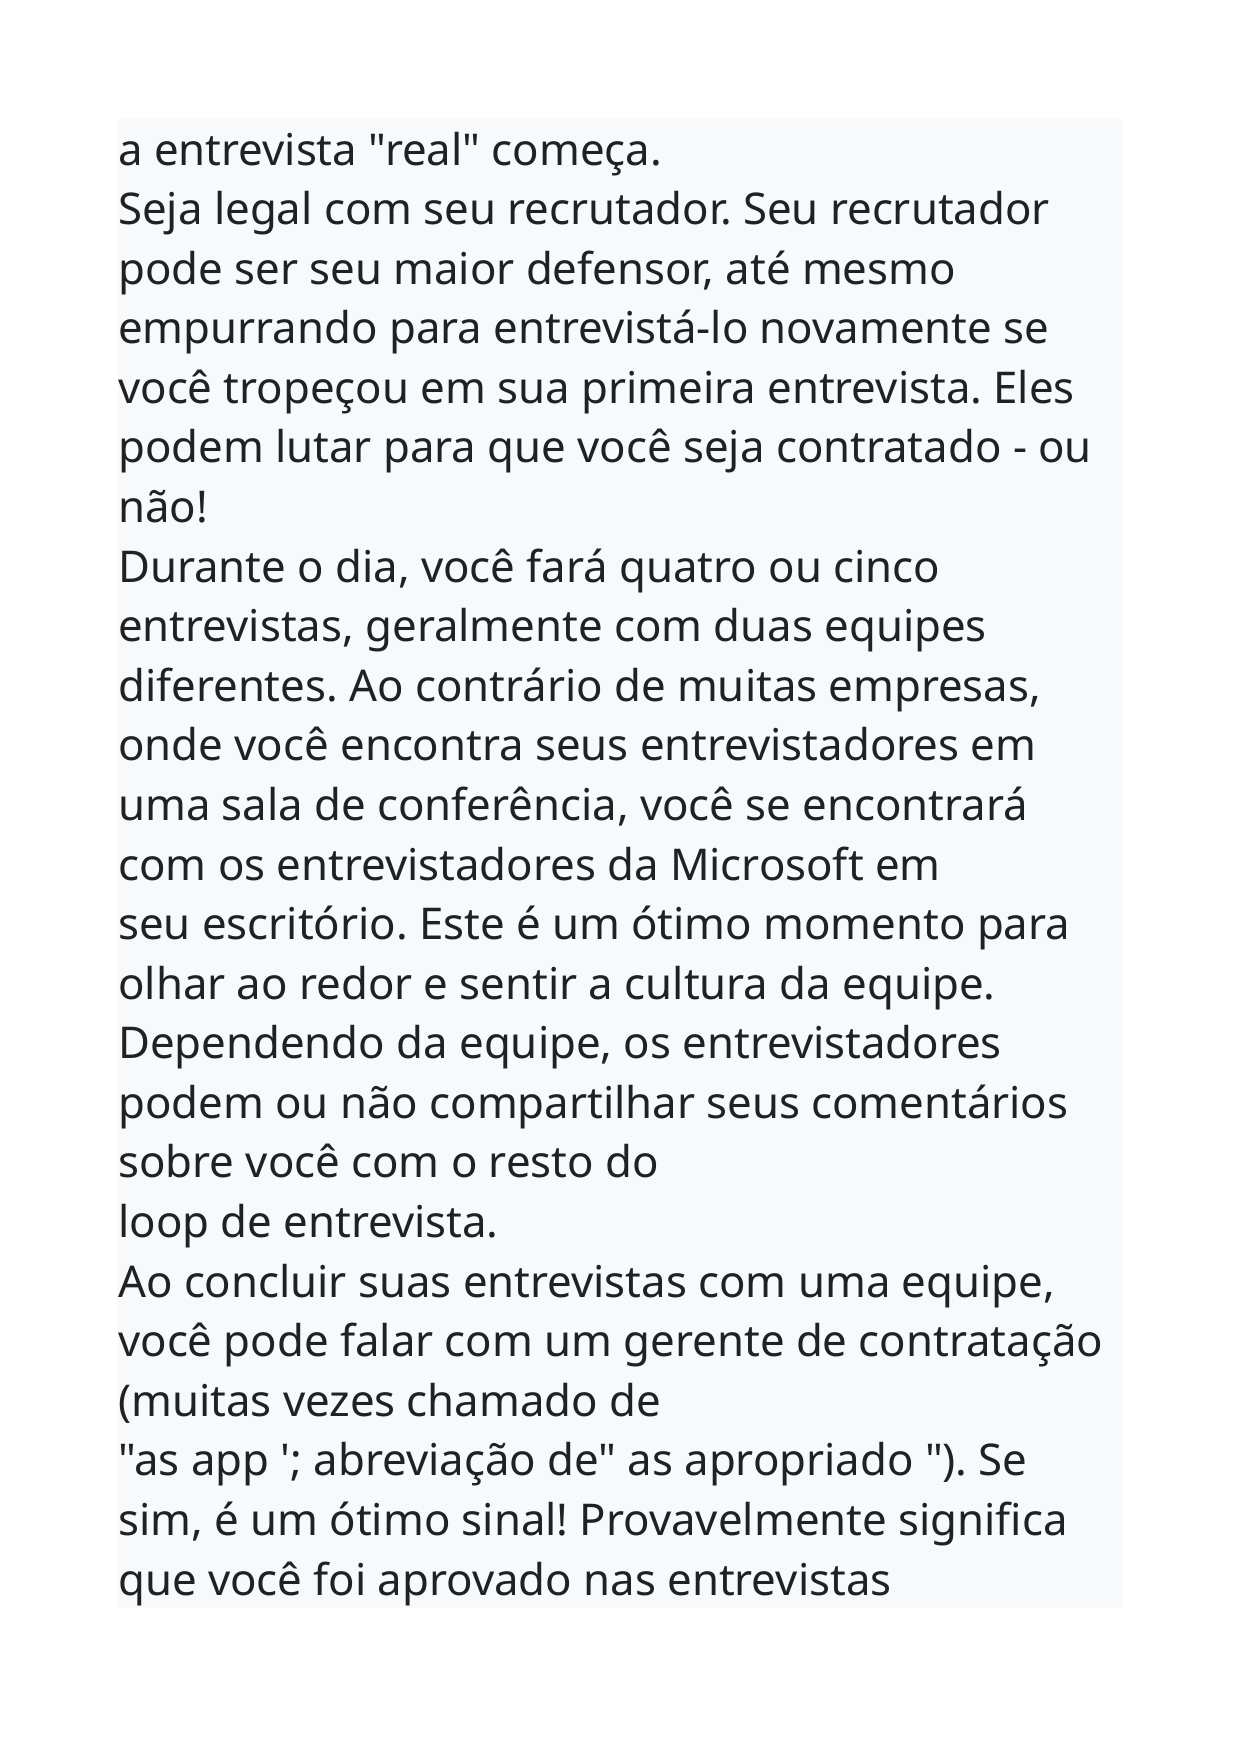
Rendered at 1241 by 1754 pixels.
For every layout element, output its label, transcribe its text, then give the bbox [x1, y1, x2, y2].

text "as app '; abreviação de" as apropriado "). Se sim, é um ótimo sinal! Provavelmente significa que você foi aprovado nas entrevistas [118, 1429, 1122, 1608]
text Dependendo da equipe, os entrevistadores podem ou não compartilhar seus comentários sobre você com o resto do [118, 1012, 1122, 1191]
text Seja legal com seu recrutador. Seu recrutador pode ser seu maior defensor, até mesmo empurrando para entrevistá-lo novamente se [118, 178, 1122, 356]
text Durante o dia, você fará quatro ou cinco entrevistas, geralmente com duas equipes diferentes. Ao contrário de muitas empresas, [118, 535, 1122, 714]
text seu escritório. Este é um ótimo momento para olhar ao redor e sentir a cultura da equipe. [118, 893, 1122, 1012]
text loop de entrevista. [118, 1191, 1122, 1250]
text onde você encontra seus entrevistadores em uma sala de conferência, você se encontrará com os entrevistadores da Microsoft em [118, 714, 1122, 893]
text Ao concluir suas entrevistas com uma equipe, você pode falar com um gerente de contratação (muitas vezes chamado de [118, 1250, 1122, 1429]
text você tropeçou em sua primeira entrevista. Eles podem lutar para que você seja contratado - ou não! [118, 356, 1122, 535]
text a entrevista "real" começa. [118, 118, 1122, 178]
